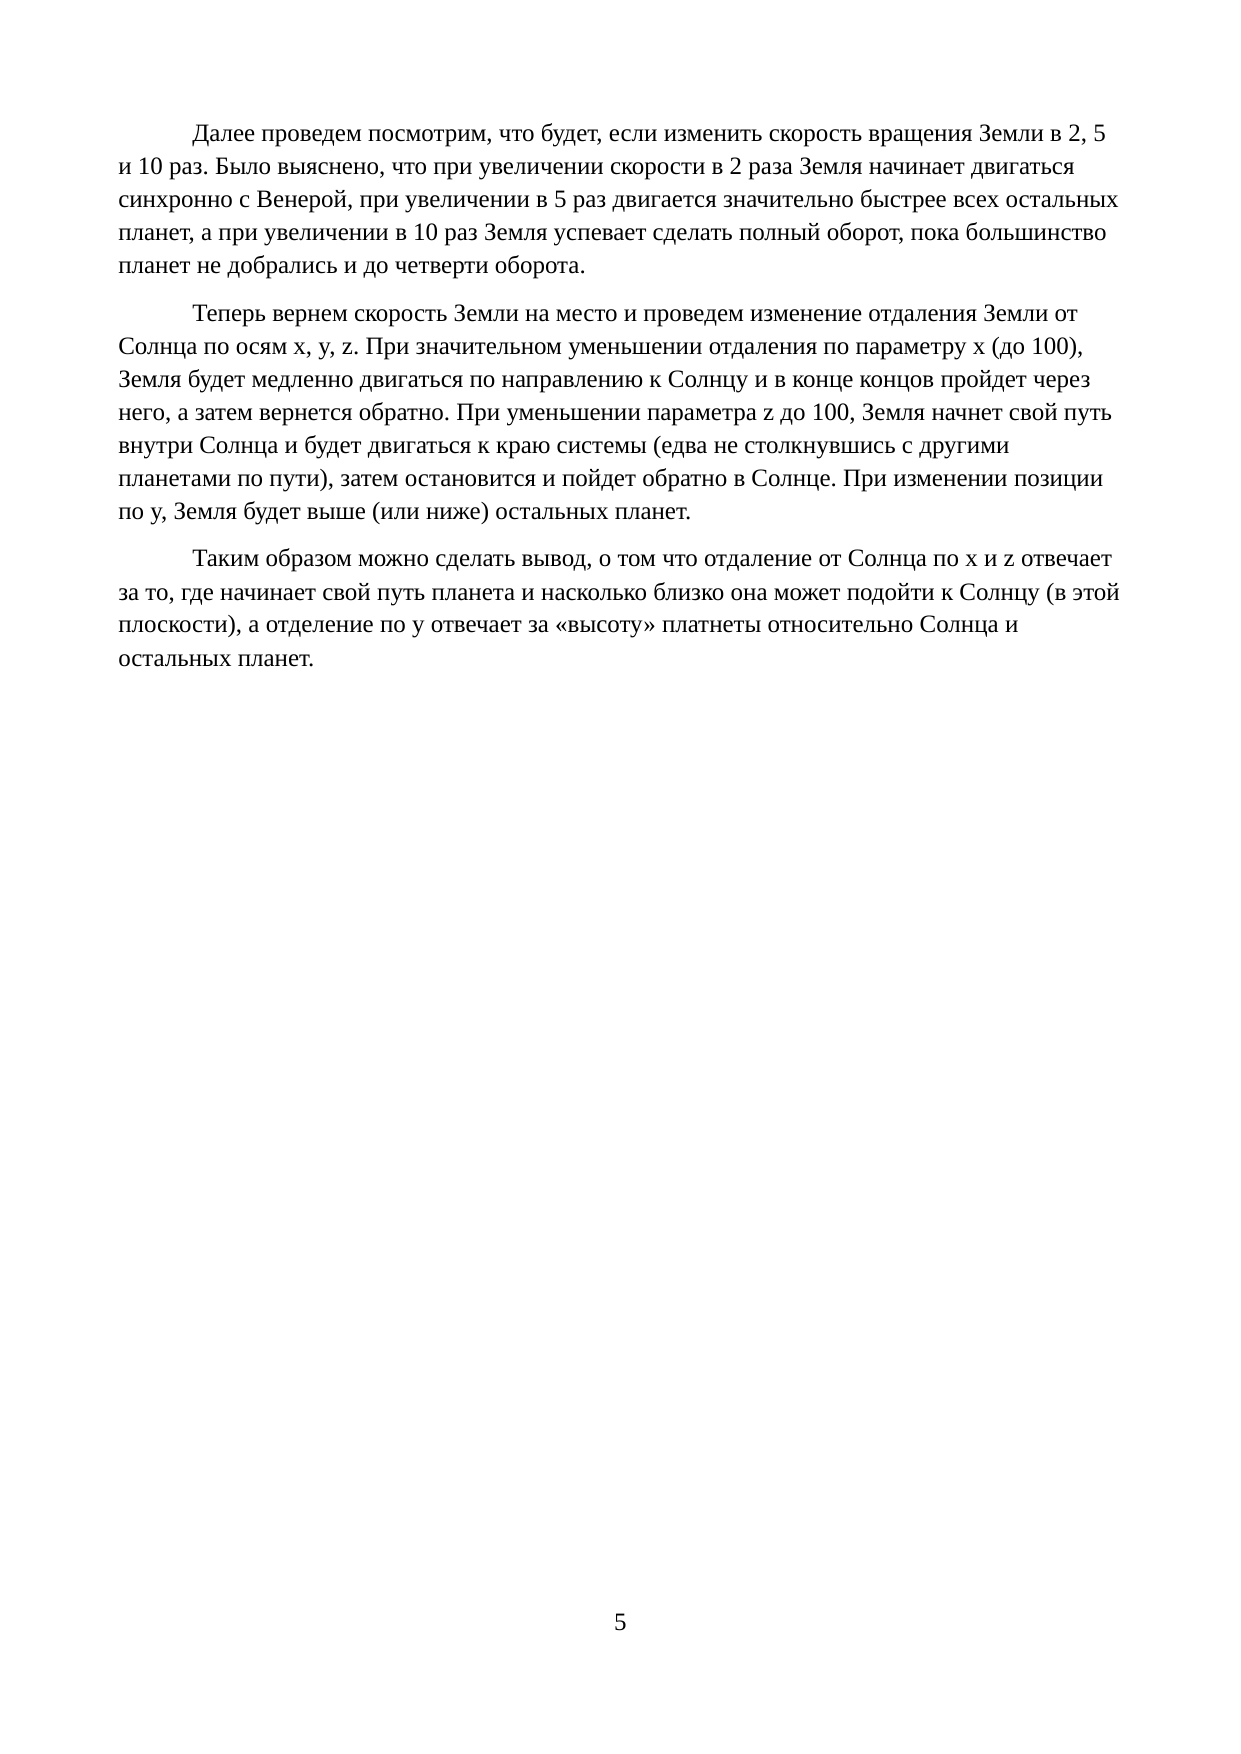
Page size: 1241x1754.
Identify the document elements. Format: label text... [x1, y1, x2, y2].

text Таким образом можно сделать вывод, о том что отдаление от Солнца по x и z отвечает за то, где начинает свой путь планета и насколько близко она может подойти к Солнцу (в этой плоскости), а отделение по y отвечает за «высоту» платнеты относительно Солнца и остальных планет. [118, 543, 1122, 671]
text Теперь вернем скорость Земли на место и проведем изменение отдаления Земли от Солнца по осям x, y, z. При значительном уменьшении отдаления по параметру x (до 100), Земля будет медленно двигаться по направлению к Солнцу и в конце концов пройдет через него, а затем вернется обратно. При уменьшении параметра z до 100, Земля начнет свой путь внутри Солнца и будет двигаться к краю системы (едва не столкнувшись с другими планетами по пути), затем остановится и пойдет обратно в Солнце. При изменении позиции по y, Земля будет выше (или ниже) остальных планет. [118, 298, 1122, 525]
text Далее проведем посмотрим, что будет, если изменить скорость вращения Земли в 2, 5 и 10 раз. Было выяснено, что при увеличении скорости в 2 раза Земля начинает двигаться синхронно с Венерой, при увеличении в 5 раз двигается значительно быстрее всех остальных планет, а при увеличении в 10 раз Земля успевает сделать полный оборот, пока большинство планет не добрались и до четверти оборота. [118, 118, 1122, 279]
